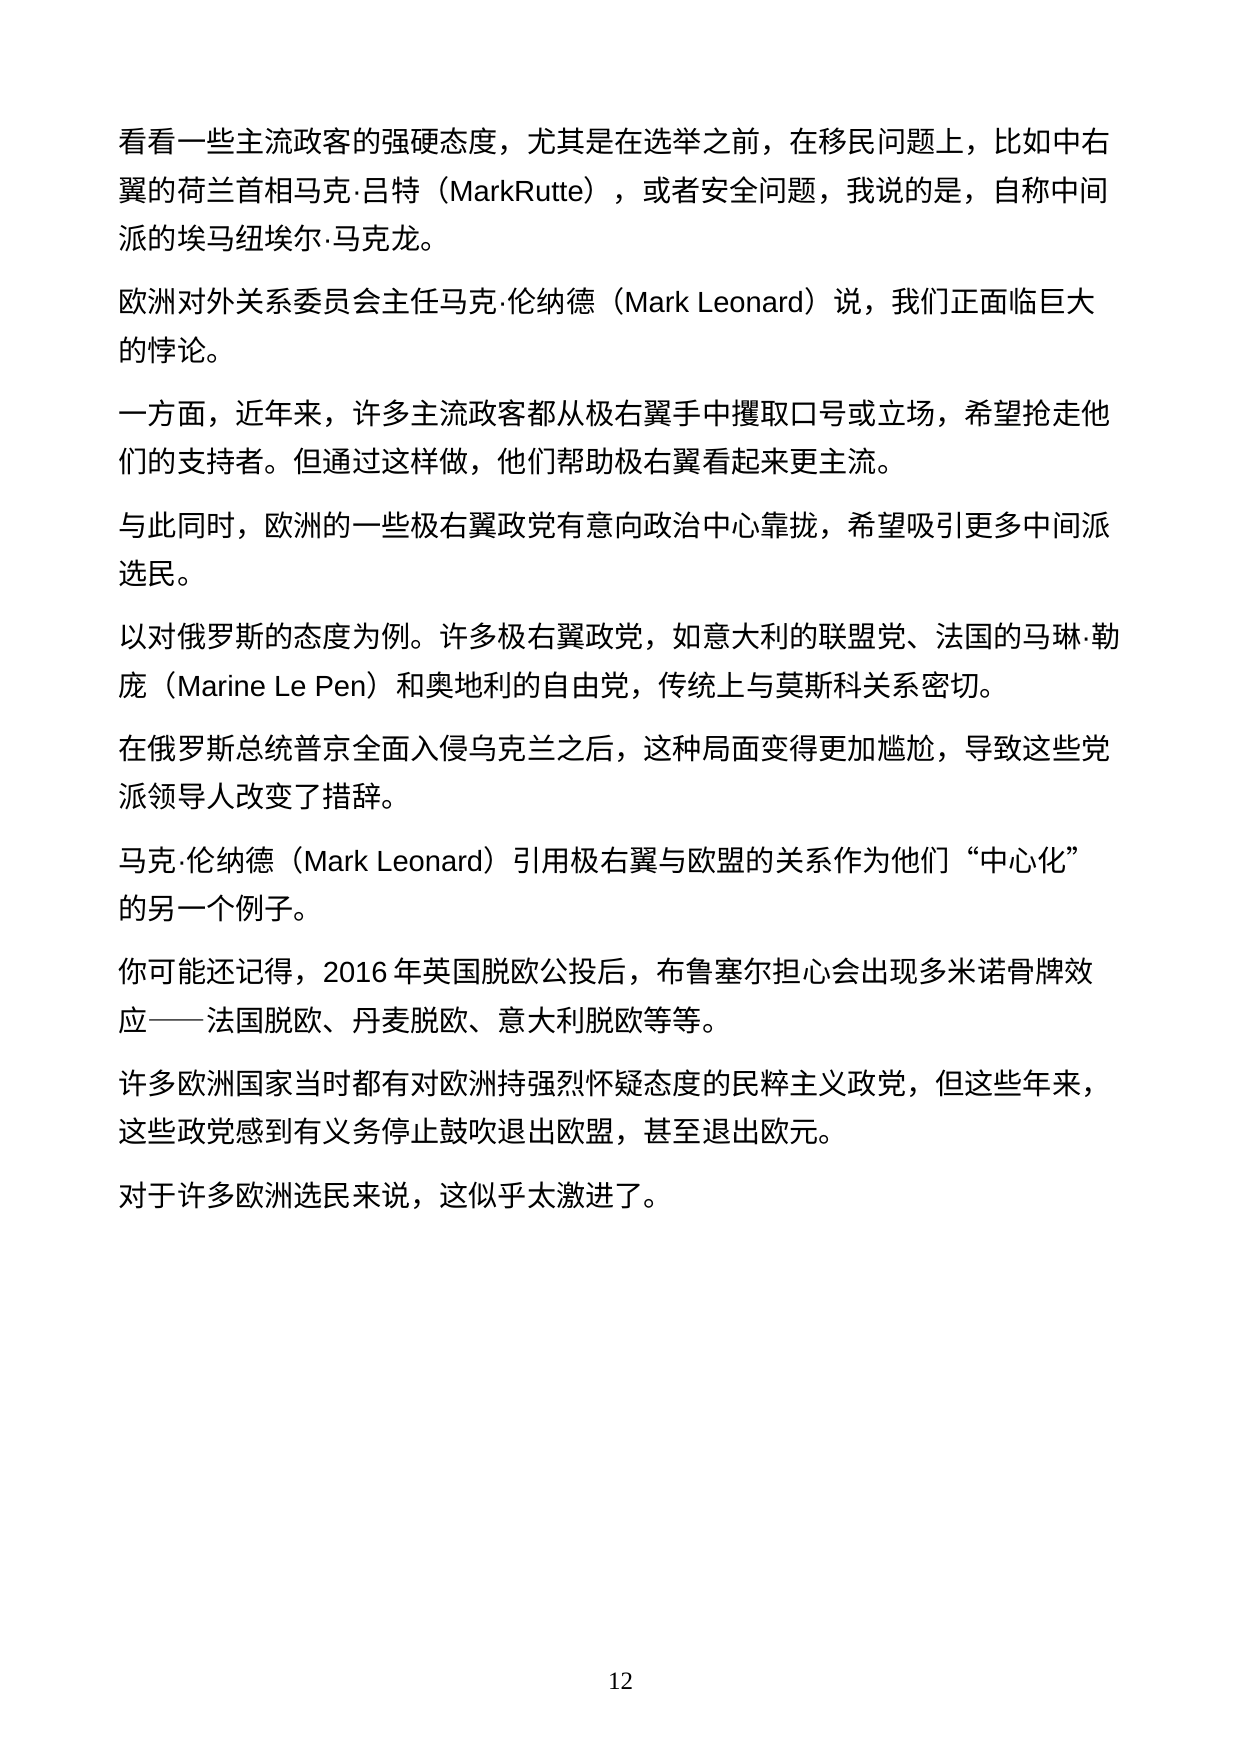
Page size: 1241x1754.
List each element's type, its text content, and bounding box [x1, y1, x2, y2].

text 欧洲对外关系委员会主任马克·伦纳德（Mark Leonard）说，我们正面临巨大的悖论。 [118, 279, 1122, 369]
text 马克·伦纳德（Mark Leonard）引用极右翼与欧盟的关系作为他们“中心化”的另一个例子。 [118, 837, 1122, 928]
text 以对俄罗斯的态度为例。许多极右翼政党，如意大利的联盟党、法国的马琳·勒庞（Marine Le Pen）和奥地利的自由党，传统上与莫斯科关系密切。 [118, 614, 1122, 704]
text 你可能还记得，2016年英国脱欧公投后，布鲁塞尔担心会出现多米诺骨牌效应——法国脱欧、丹麦脱欧、意大利脱欧等等。 [118, 949, 1122, 1039]
text 在俄罗斯总统普京全面入侵乌克兰之后，这种局面变得更加尴尬，导致这些党派领导人改变了措辞。 [118, 725, 1122, 816]
text 看看一些主流政客的强硬态度，尤其是在选举之前，在移民问题上，比如中右翼的荷兰首相马克·吕特（MarkRutte），或者安全问题，我说的是，自称中间派的埃马纽埃尔·马克龙。 [118, 118, 1122, 258]
text 一方面，近年来，许多主流政客都从极右翼手中攫取口号或立场，希望抢走他们的支持者。但通过这样做，他们帮助极右翼看起来更主流。 [118, 390, 1122, 481]
text 对于许多欧洲选民来说，这似乎太激进了。 [118, 1172, 1122, 1214]
text 与此同时，欧洲的一些极右翼政党有意向政治中心靠拢，希望吸引更多中间派选民。 [118, 502, 1122, 593]
text 许多欧洲国家当时都有对欧洲持强烈怀疑态度的民粹主义政党，但这些年来，这些政党感到有义务停止鼓吹退出欧盟，甚至退出欧元。 [118, 1060, 1122, 1151]
